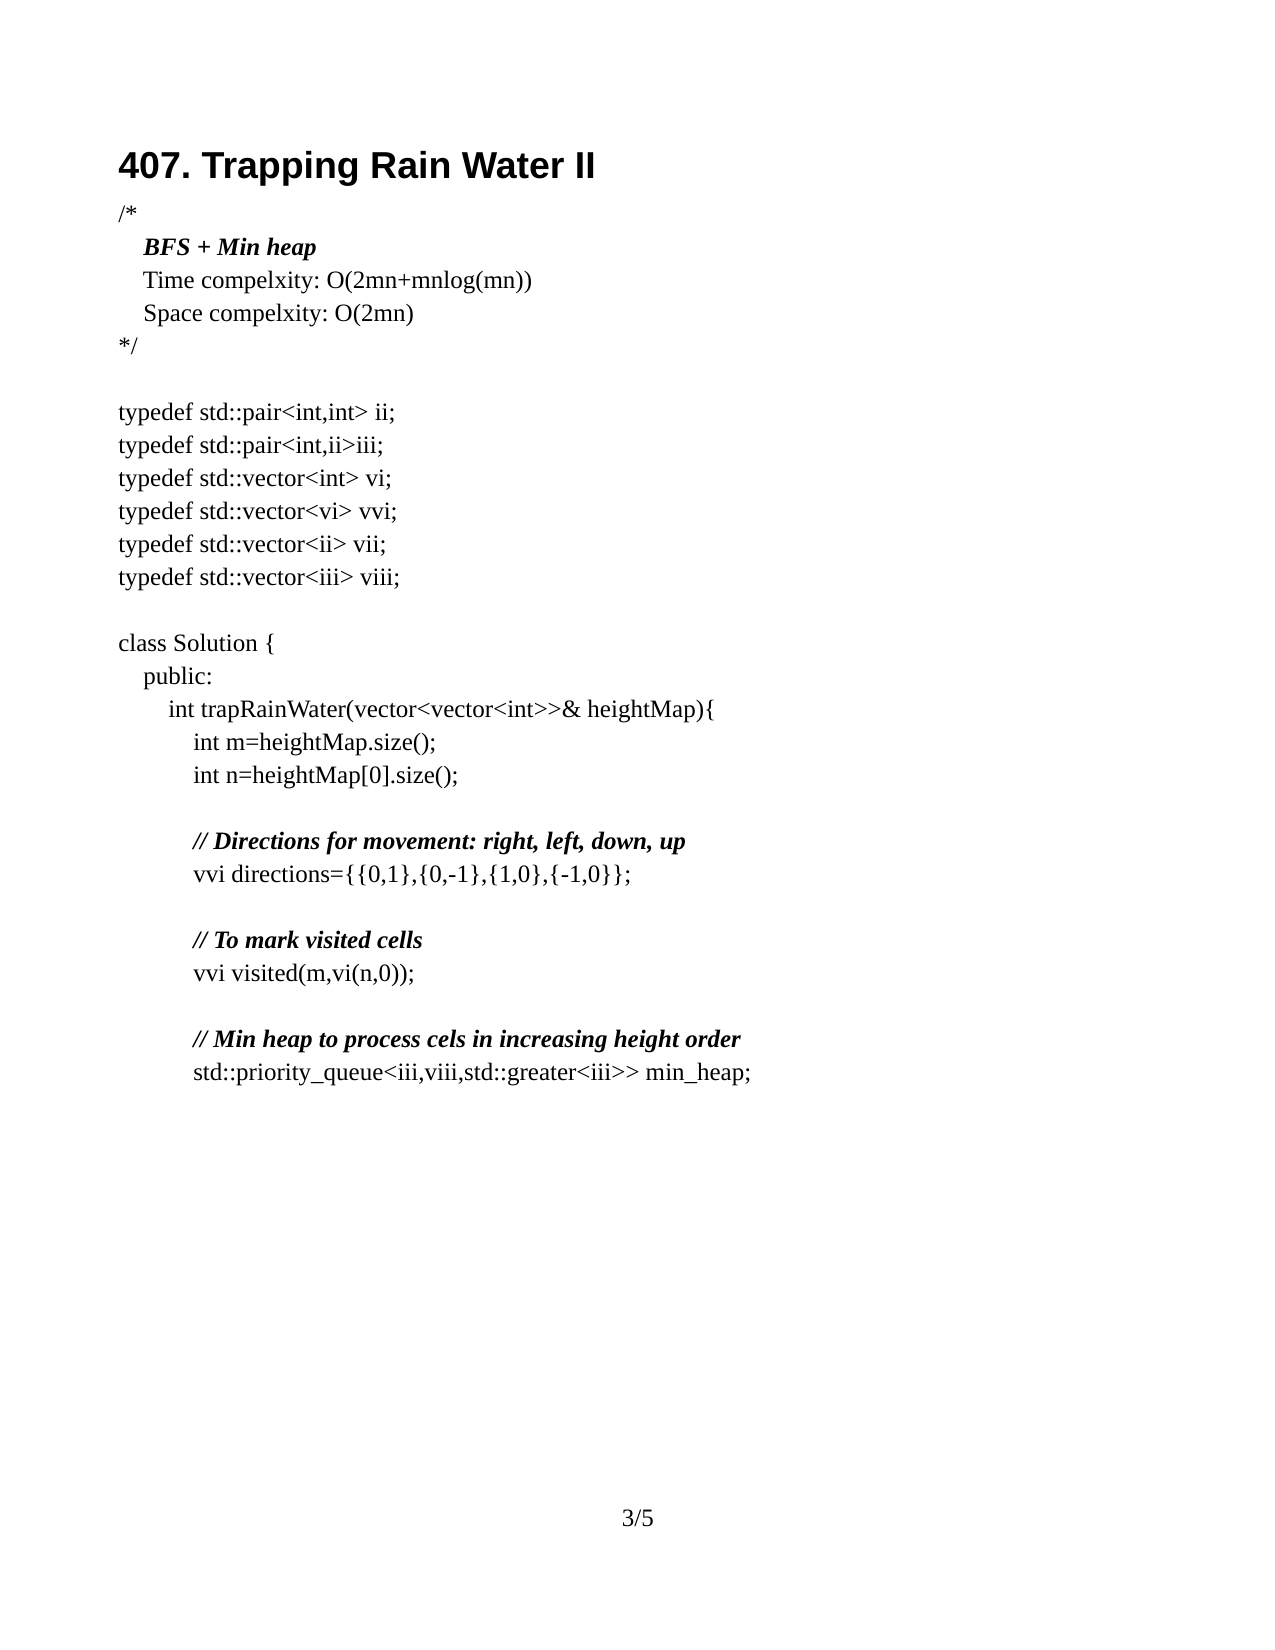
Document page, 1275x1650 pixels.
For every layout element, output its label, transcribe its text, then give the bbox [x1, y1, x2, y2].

text BFS + Min heap [118, 232, 1157, 261]
text int n=heightMap[0].size(); [118, 760, 1157, 789]
text typedef std::vector<ii> vii; [118, 529, 1157, 558]
text typedef std::vector<vi> vvi; [118, 496, 1157, 525]
subtitle 407. Trapping Rain Water II [118, 143, 1157, 186]
text typedef std::pair<int,ii>iii; [118, 430, 1157, 459]
text vvi visited(m,vi(n,0)); [118, 958, 1157, 987]
text // To mark visited cells [118, 925, 1157, 954]
text Space compelxity: O(2mn) [118, 298, 1157, 327]
text // Directions for movement: right, left, down, up [118, 826, 1157, 855]
text // Min heap to process cels in increasing height order [118, 1024, 1157, 1053]
text */ [118, 331, 1157, 359]
text typedef std::vector<iii> viii; [118, 562, 1157, 591]
text int m=heightMap.size(); [118, 727, 1157, 756]
text int trapRainWater(vector<vector<int>>& heightMap){ [118, 694, 1157, 723]
text vvi directions={{0,1},{0,-1},{1,0},{-1,0}}; [118, 859, 1157, 888]
text std::priority_queue<iii,viii,std::greater<iii>> min_heap; [118, 1057, 1157, 1086]
text public: [118, 661, 1157, 690]
text typedef std::pair<int,int> ii; [118, 397, 1157, 426]
text typedef std::vector<int> vi; [118, 463, 1157, 492]
text /* [118, 199, 1157, 227]
text class Solution { [118, 628, 1157, 657]
text Time compelxity: O(2mn+mnlog(mn)) [118, 265, 1157, 293]
